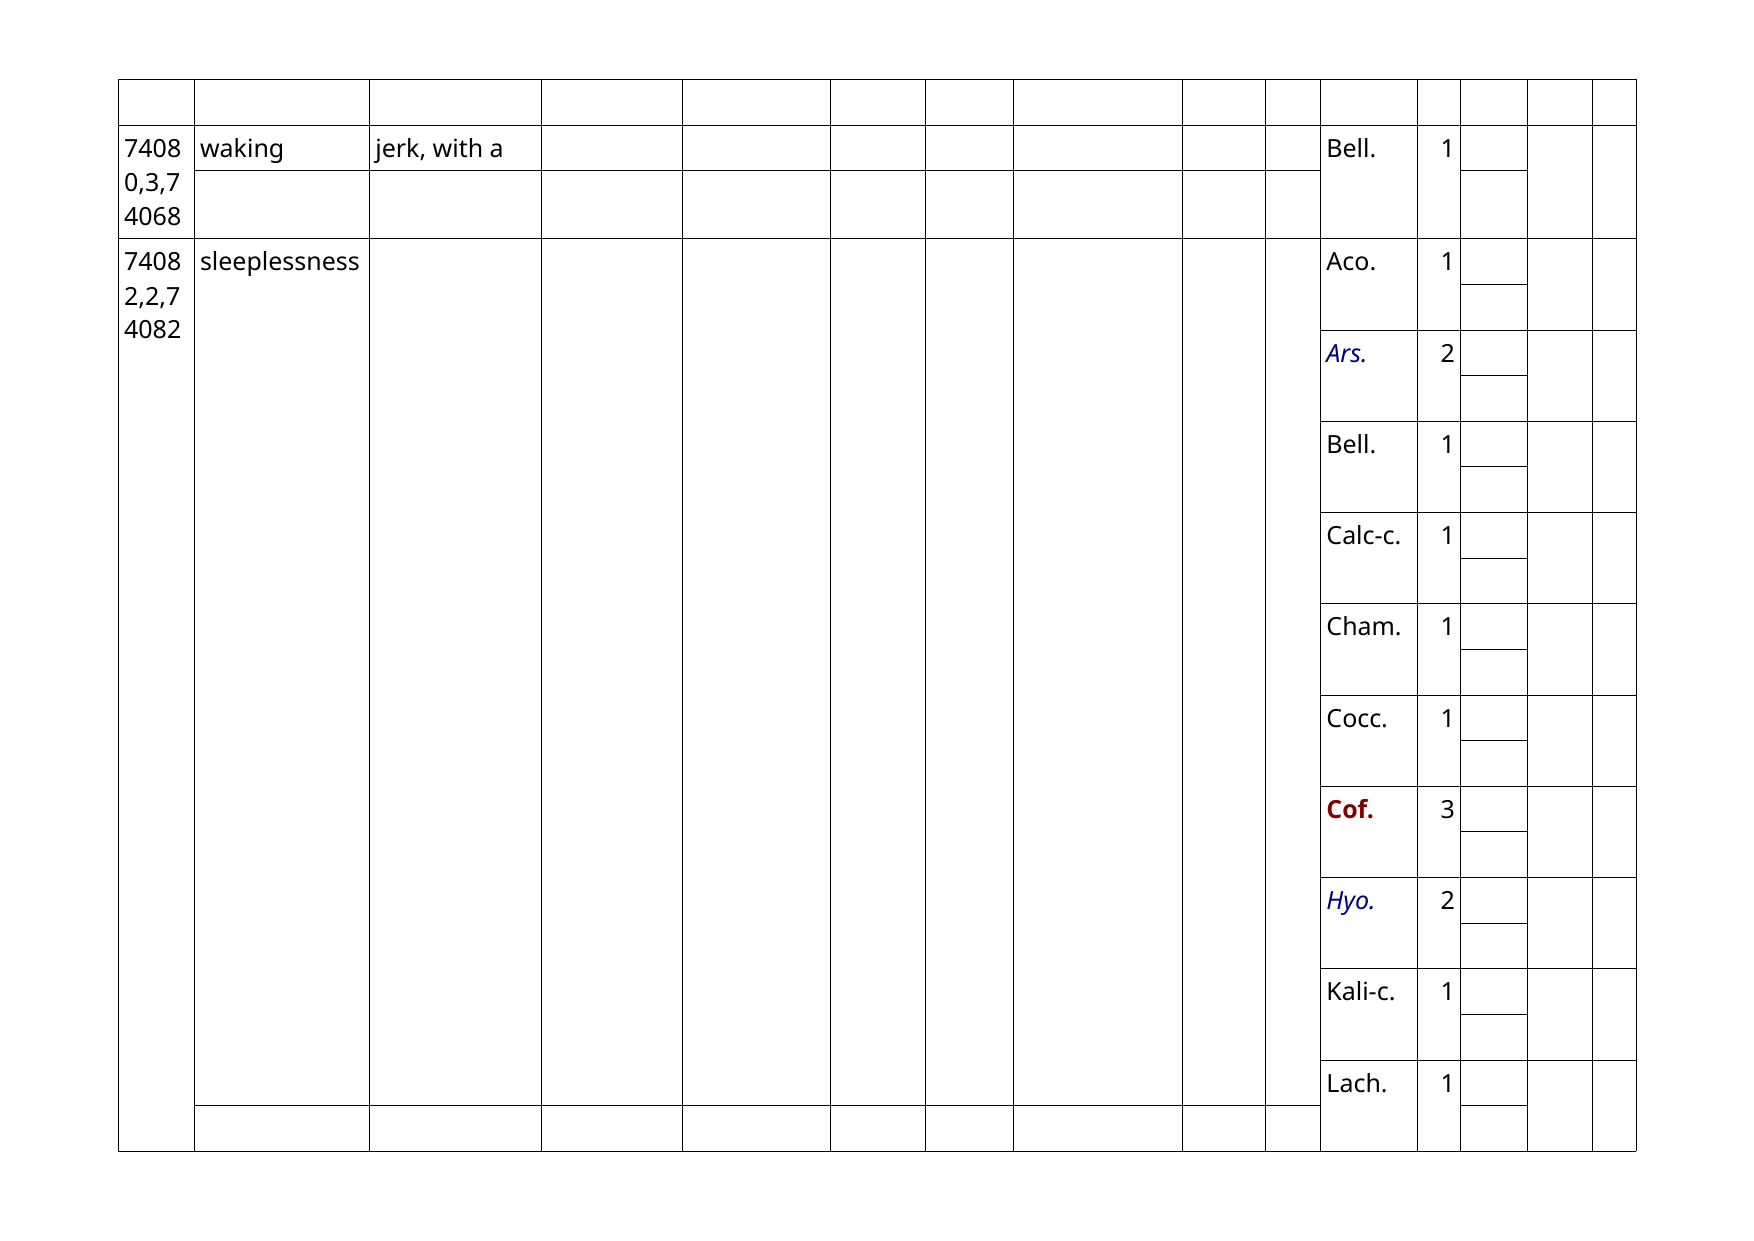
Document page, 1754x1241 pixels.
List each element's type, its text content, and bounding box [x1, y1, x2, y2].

table_cell jerk, with a [370, 126, 541, 170]
table_cell [1461, 650, 1527, 694]
table_cell [1461, 604, 1527, 649]
table_cell [370, 1106, 541, 1151]
table_cell [1461, 239, 1527, 284]
table_cell [1266, 1106, 1320, 1151]
table_cell [831, 80, 925, 124]
table_cell [1418, 80, 1460, 124]
table_cell [1528, 969, 1592, 1059]
table_cell [1461, 126, 1527, 170]
table_cell 2 [1418, 878, 1460, 968]
table_cell [1014, 1106, 1182, 1151]
table_cell [683, 239, 830, 1105]
table_cell [195, 80, 369, 124]
table_cell [1528, 1061, 1592, 1151]
table_cell [1461, 285, 1527, 329]
table_cell Cof. [1321, 787, 1417, 877]
table_cell [1528, 513, 1592, 603]
table_cell [1461, 376, 1527, 421]
table_cell 1 [1418, 513, 1460, 603]
table_cell 1 [1418, 239, 1460, 329]
table_cell [926, 126, 1013, 170]
table_cell [1461, 559, 1527, 603]
table_cell [542, 239, 682, 1105]
table_cell [1528, 878, 1592, 968]
table_cell [926, 1106, 1013, 1151]
table_cell [1461, 422, 1527, 466]
table_cell [1528, 604, 1592, 694]
table_cell [1461, 787, 1527, 831]
table_cell [1266, 171, 1320, 238]
table_cell [926, 171, 1013, 238]
table_cell Bell. [1321, 422, 1417, 512]
table_cell Bell. [1321, 126, 1417, 238]
table_cell [1593, 878, 1636, 968]
table_cell [1461, 1061, 1527, 1105]
table_cell [1266, 239, 1320, 1105]
table_cell [1461, 1015, 1527, 1059]
table_cell 1 [1418, 1061, 1460, 1151]
table_cell [1593, 1061, 1636, 1151]
table_cell [1593, 969, 1636, 1059]
table_cell [542, 171, 682, 238]
table_cell [1461, 832, 1527, 877]
table_cell [542, 126, 682, 170]
table_cell sleeplessness [195, 239, 369, 1105]
table_cell [1528, 696, 1592, 786]
table_cell [1528, 80, 1592, 124]
table_cell Kali-c. [1321, 969, 1417, 1059]
table_cell [1593, 239, 1636, 329]
table_cell [926, 239, 1013, 1105]
table_cell [1593, 696, 1636, 786]
table_cell [370, 239, 541, 1105]
table_cell Cocc. [1321, 696, 1417, 786]
table_cell [1593, 80, 1636, 124]
table_cell [370, 80, 541, 124]
table_cell [1014, 171, 1182, 238]
table_cell Aco. [1321, 239, 1417, 329]
table_cell [542, 80, 682, 124]
table_cell [195, 171, 369, 238]
table_cell [195, 1106, 369, 1151]
table_cell [1014, 80, 1182, 124]
table_cell [1461, 969, 1527, 1014]
table_cell [1461, 924, 1527, 968]
table_cell 74082,2,74082 [119, 239, 194, 1151]
table_cell [1593, 787, 1636, 877]
table_cell [1528, 126, 1592, 238]
table_cell 3 [1418, 787, 1460, 877]
table_cell Lach. [1321, 1061, 1417, 1151]
table_cell [1593, 126, 1636, 238]
table_cell [1593, 331, 1636, 421]
table_cell Calc-c. [1321, 513, 1417, 603]
table_cell [1461, 171, 1527, 238]
table_cell [1528, 787, 1592, 877]
table_cell [370, 171, 541, 238]
table_cell [1266, 80, 1320, 124]
table_cell [1593, 604, 1636, 694]
table_cell [1461, 331, 1527, 375]
table_cell 1 [1418, 126, 1460, 238]
table_cell [1183, 1106, 1265, 1151]
table_cell [1528, 239, 1592, 329]
table_cell [1461, 1106, 1527, 1151]
table_cell Cham. [1321, 604, 1417, 694]
table_cell [1461, 80, 1527, 124]
table_cell [1461, 467, 1527, 512]
table_cell [683, 171, 830, 238]
table_cell [1183, 171, 1265, 238]
table_cell [1461, 878, 1527, 923]
table_cell [831, 171, 925, 238]
table_cell Hyo. [1321, 878, 1417, 968]
table_cell 74080,3,74068 [119, 126, 194, 238]
table_cell 1 [1418, 604, 1460, 694]
table_cell [1593, 513, 1636, 603]
table_cell [542, 1106, 682, 1151]
table_cell [1321, 80, 1417, 124]
table_cell [1014, 126, 1182, 170]
table_cell [926, 80, 1013, 124]
table_cell waking [195, 126, 369, 170]
table_cell [1014, 239, 1182, 1105]
table_cell [1461, 513, 1527, 558]
table_cell [1183, 80, 1265, 124]
table_cell [1266, 126, 1320, 170]
table_cell [119, 80, 194, 124]
table_cell [1461, 696, 1527, 740]
table_cell [1183, 126, 1265, 170]
table_cell 1 [1418, 696, 1460, 786]
table_cell 2 [1418, 331, 1460, 421]
table_cell [1528, 422, 1592, 512]
table_cell [1528, 331, 1592, 421]
table_cell Ars. [1321, 331, 1417, 421]
table_cell 1 [1418, 969, 1460, 1059]
table_cell [683, 126, 830, 170]
table_cell [683, 80, 830, 124]
table_cell [831, 239, 925, 1105]
table_cell [831, 1106, 925, 1151]
table_cell [831, 126, 925, 170]
table_cell [1183, 239, 1265, 1105]
table_cell [1593, 422, 1636, 512]
table_cell [683, 1106, 830, 1151]
table_cell 1 [1418, 422, 1460, 512]
table_cell [1461, 741, 1527, 786]
